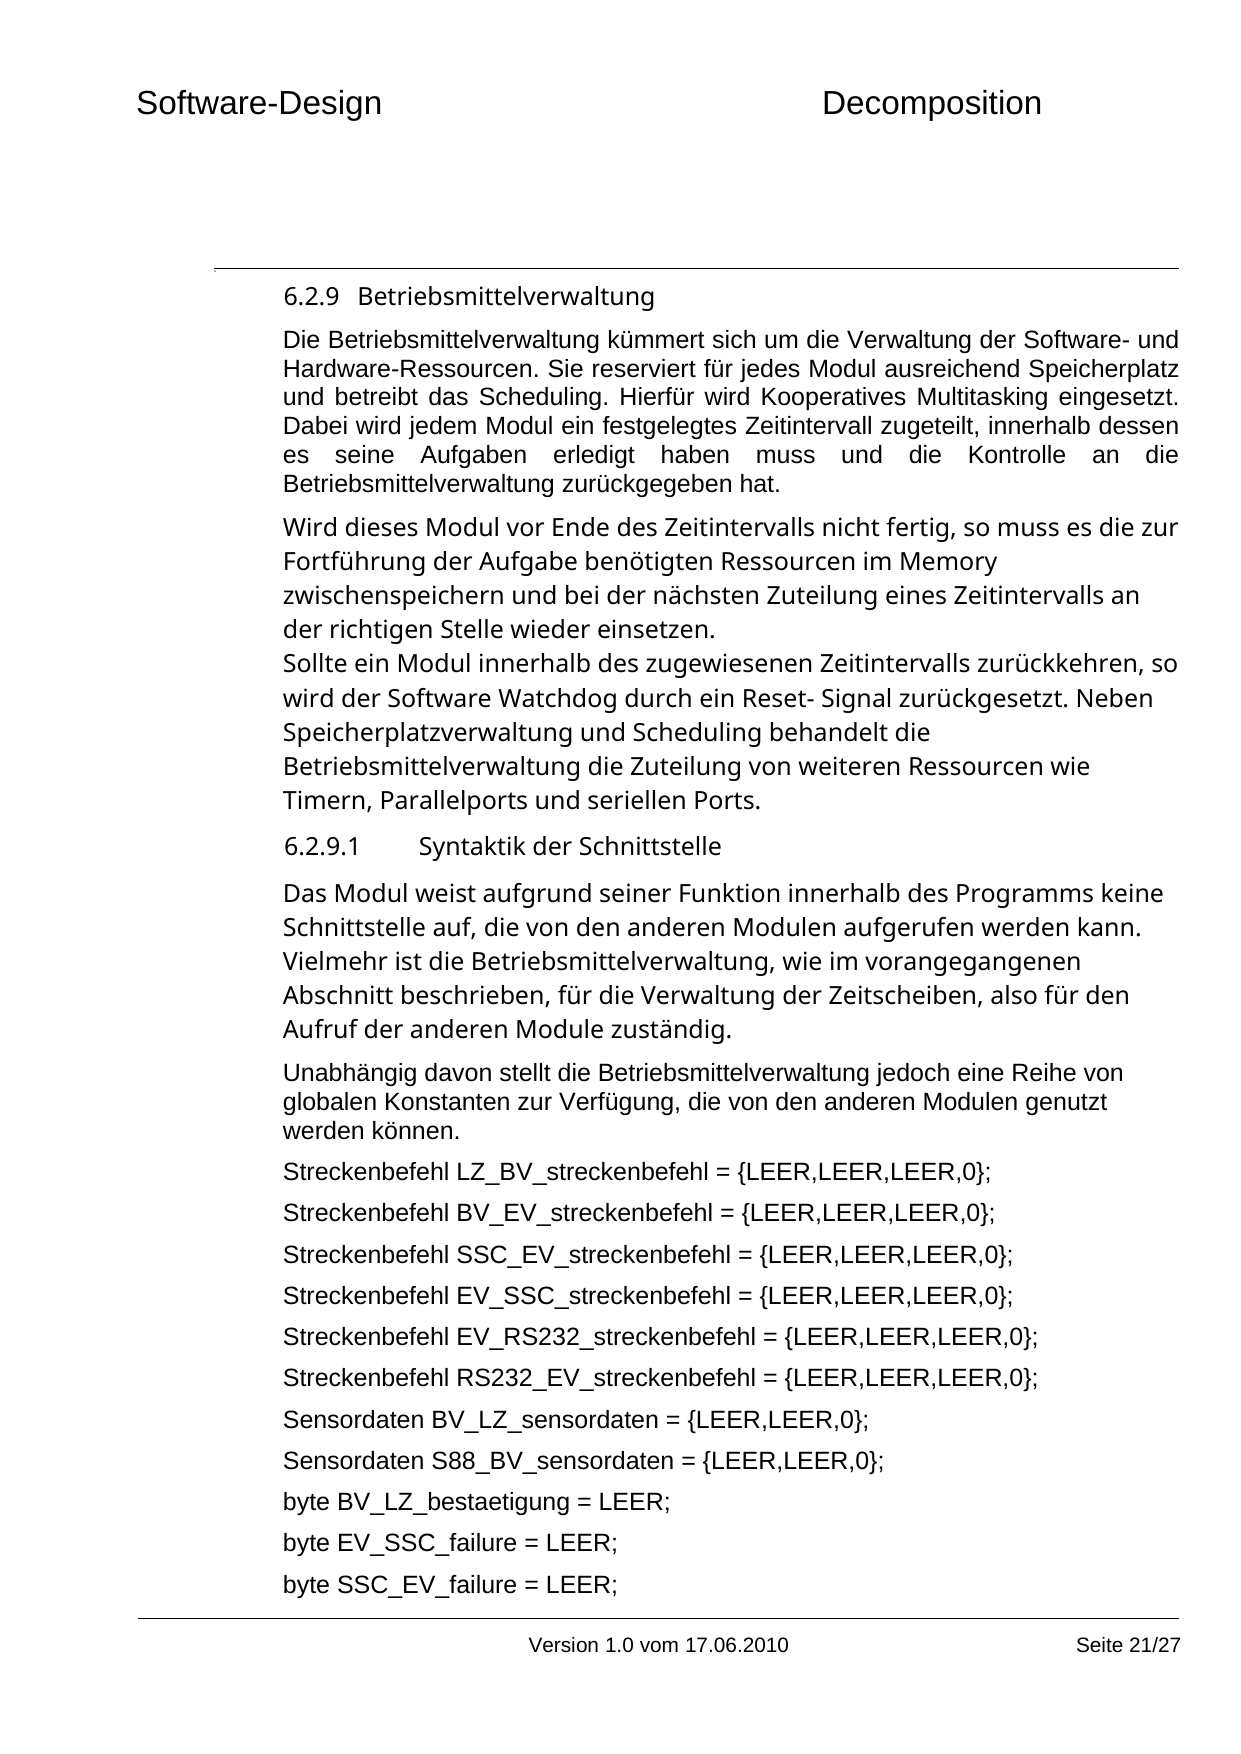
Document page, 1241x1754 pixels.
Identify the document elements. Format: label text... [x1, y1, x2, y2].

text Unabhängig davon stellt die Betriebsmittelverwaltung jedoch eine Reihe von globalen Konstanten zur Verfügung, die von den anderen Modulen genutzt werden können. [283, 1058, 1181, 1144]
text Streckenbefehl SSC_EV_streckenbefehl = {LEER,LEER,LEER,0}; [283, 1239, 1181, 1268]
text byte SSC_EV_failure = LEER; [283, 1569, 1181, 1598]
subtitle Syntaktik der Schnittstelle [284, 829, 1181, 863]
list Die Betriebsmittelverwaltung kümmert sich um die Verwaltung der Software- und Hardware-Ressourcen. Sie reserviert für jedes Modul ausreichend Speicherplatz und betreibt das Scheduling. Hierfür wird Kooperatives Multitasking eingesetzt. Dabei wird jedem Modul ein festgelegtes Zeitintervall zugeteilt, innerhalb dessen es seine Aufgaben erledigt haben muss und die Kontrolle an die Betriebsmittelverwaltung zurückgegeben hat. [283, 325, 1181, 497]
subtitle Betriebsmittelverwaltung [283, 289, 1181, 312]
text Streckenbefehl EV_SSC_streckenbefehl = {LEER,LEER,LEER,0}; [283, 1281, 1181, 1309]
text byte BV_LZ_bestaetigung = LEER; [283, 1487, 1181, 1516]
text Das Modul weist aufgrund seiner Funktion innerhalb des Programms keine Schnittstelle auf, die von den anderen Modulen aufgerufen werden kann. Vielmehr ist die Betriebsmittelverwaltung, wie im vorangegangenen Abschnitt beschrieben, für die Verwaltung der Zeitscheiben, also für den Aufruf der anderen Module zuständig. [283, 876, 1181, 1046]
text Wird dieses Modul vor Ende des Zeitintervalls nicht fertig, so muss es die zur Fortführung der Aufgabe benötigten Ressourcen im Memory zwischenspeichern und bei der nächsten Zuteilung eines Zeitintervalls an der richtigen Stelle wieder einsetzen. [283, 510, 1181, 646]
text Streckenbefehl BV_EV_streckenbefehl = {LEER,LEER,LEER,0}; [283, 1198, 1181, 1227]
text Sensordaten S88_BV_sensordaten = {LEER,LEER,0}; [283, 1446, 1181, 1474]
text Sensordaten BV_LZ_sensordaten = {LEER,LEER,0}; [283, 1404, 1181, 1433]
text Streckenbefehl EV_RS232_streckenbefehl = {LEER,LEER,LEER,0}; [283, 1322, 1181, 1351]
text Streckenbefehl RS232_EV_streckenbefehl = {LEER,LEER,LEER,0}; [283, 1363, 1181, 1392]
text Streckenbefehl LZ_BV_streckenbefehl = {LEER,LEER,LEER,0}; [283, 1157, 1181, 1186]
text Sollte ein Modul innerhalb des zugewiesenen Zeitintervalls zurückkehren, so wird der Software Watchdog durch ein Reset- Signal zurückgesetzt. Neben Speicherplatzverwaltung und Scheduling behandelt die Betriebsmittelverwaltung die Zuteilung von weiteren Ressourcen wie Timern, Parallelports und seriellen Ports. [283, 646, 1181, 816]
text byte EV_SSC_failure = LEER; [283, 1528, 1181, 1557]
